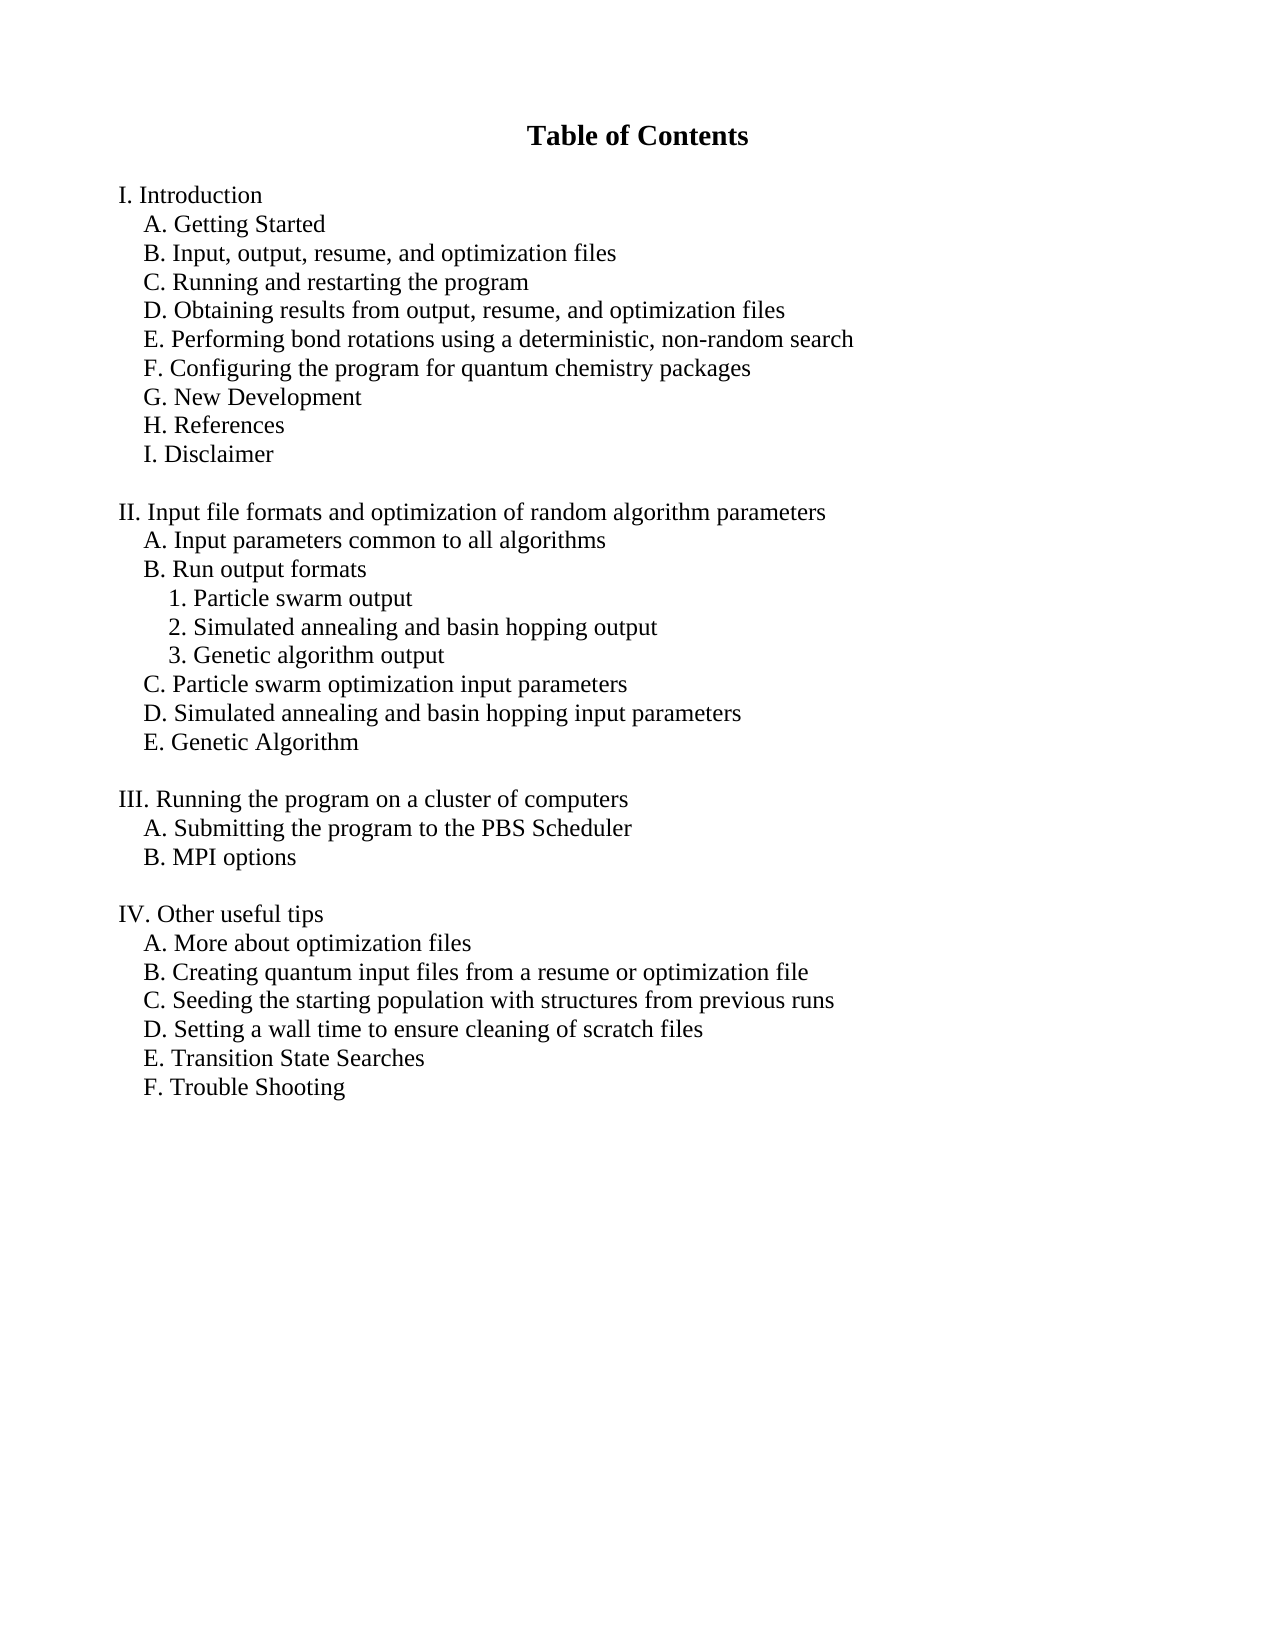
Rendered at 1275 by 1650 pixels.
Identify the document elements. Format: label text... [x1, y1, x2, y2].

text A. Getting Started [118, 209, 1157, 238]
text E. Performing bond rotations using a deterministic, non-random search [118, 324, 1157, 353]
text D. Simulated annealing and basin hopping input parameters [118, 698, 1157, 727]
text D. Setting a wall time to ensure cleaning of scratch files [118, 1014, 1157, 1043]
text I. Disclaimer [118, 439, 1157, 468]
text C. Seeding the starting population with structures from previous runs [118, 985, 1157, 1014]
text F. Trouble Shooting [118, 1072, 1157, 1100]
text E. Transition State Searches [118, 1043, 1157, 1072]
text I. Introduction [118, 180, 1157, 209]
text II. Input file formats and optimization of random algorithm parameters [118, 497, 1157, 525]
text Table of Contents [118, 118, 1157, 152]
text D. Obtaining results from output, resume, and optimization files [118, 295, 1157, 324]
text B. Run output formats [118, 554, 1157, 583]
text E. Genetic Algorithm [118, 727, 1157, 755]
text A. More about optimization files [118, 928, 1157, 957]
text A. Submitting the program to the PBS Scheduler [118, 813, 1157, 842]
text III. Running the program on a cluster of computers [118, 784, 1157, 813]
text 1. Particle swarm output [118, 583, 1157, 612]
text B. Input, output, resume, and optimization files [118, 238, 1157, 267]
text B. Creating quantum input files from a resume or optimization file [118, 957, 1157, 985]
text IV. Other useful tips [118, 899, 1157, 928]
text C. Particle swarm optimization input parameters [118, 669, 1157, 698]
text C. Running and restarting the program [118, 267, 1157, 295]
text H. References [118, 410, 1157, 439]
text A. Input parameters common to all algorithms [118, 525, 1157, 554]
text F. Configuring the program for quantum chemistry packages [118, 353, 1157, 382]
text G. New Development [118, 382, 1157, 410]
text 2. Simulated annealing and basin hopping output [118, 612, 1157, 640]
text B. MPI options [118, 842, 1157, 870]
text 3. Genetic algorithm output [118, 640, 1157, 669]
